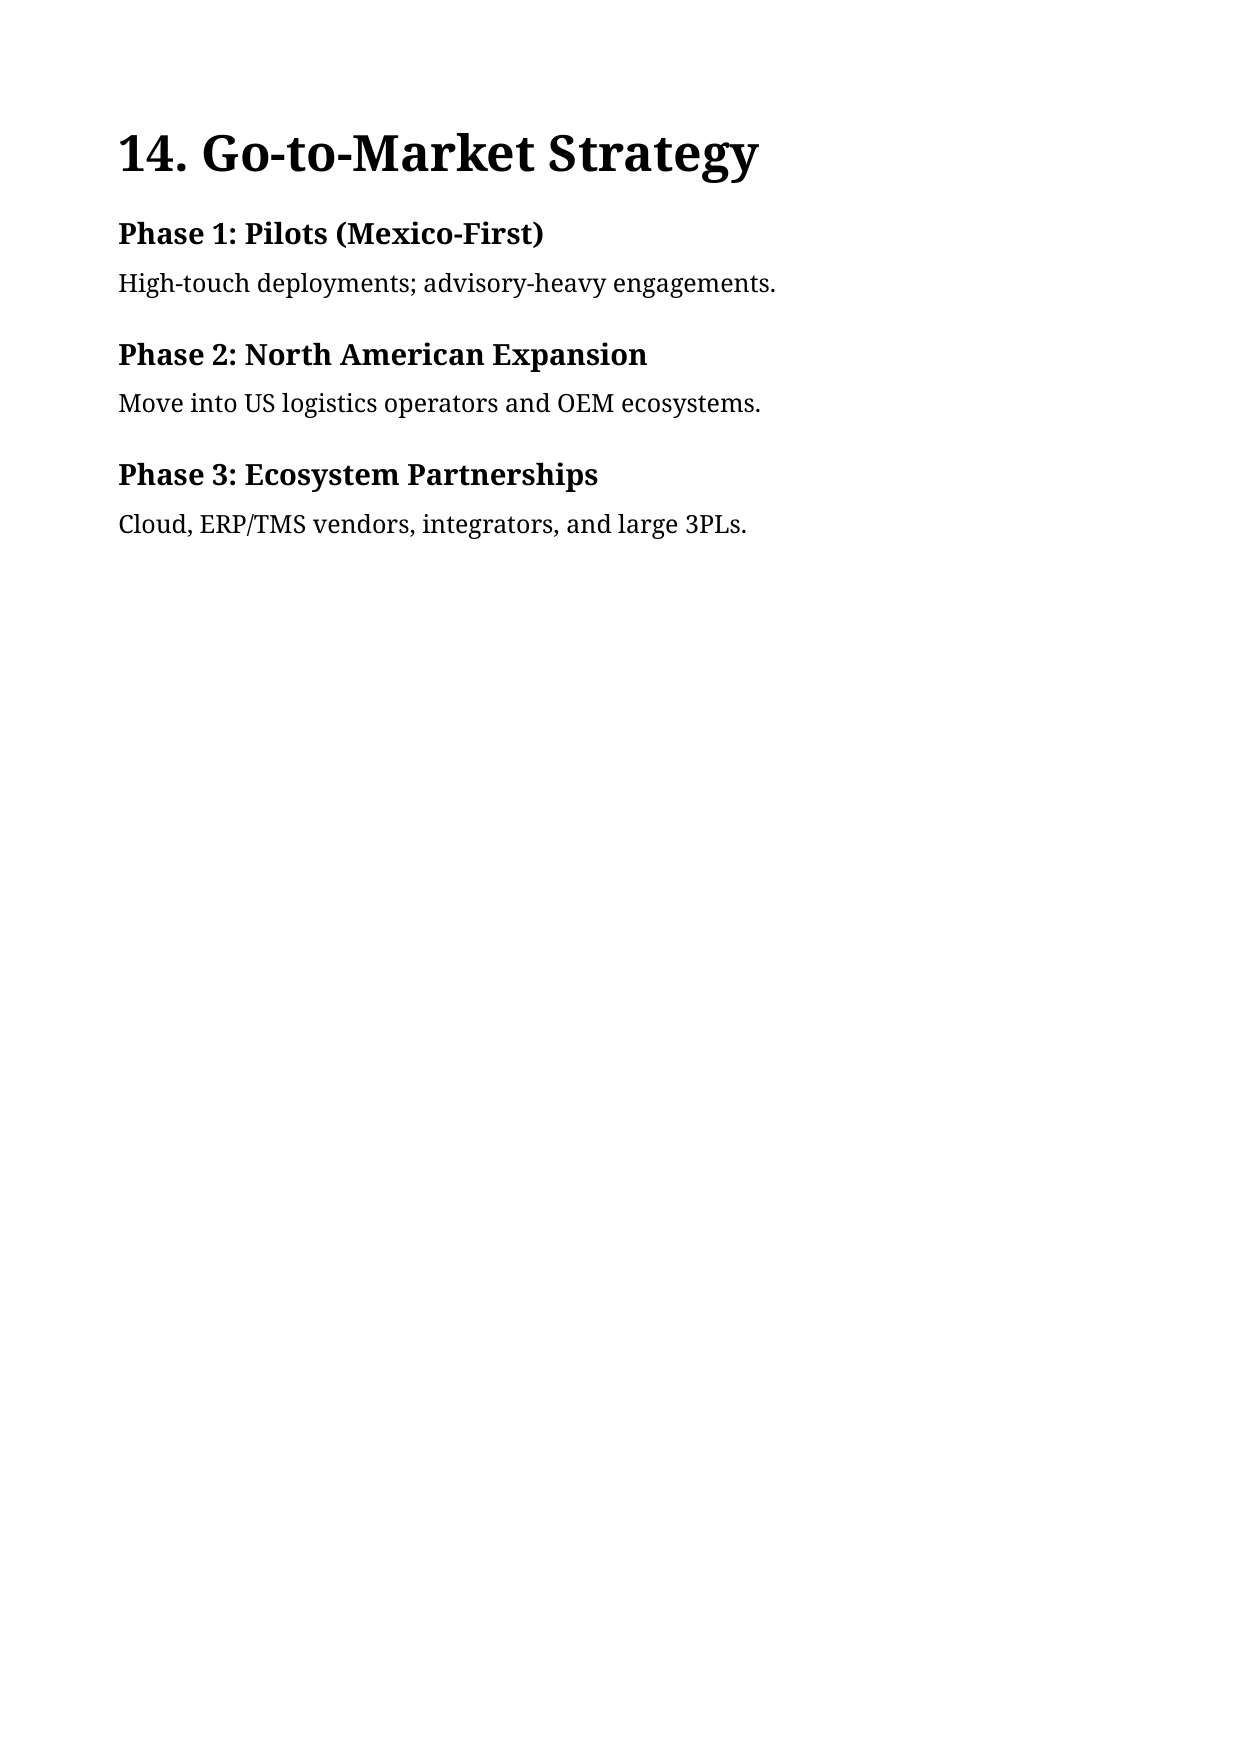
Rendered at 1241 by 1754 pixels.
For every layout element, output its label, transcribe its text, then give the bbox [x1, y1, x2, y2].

subtitle Phase 3: Ecosystem Partnerships [118, 454, 1122, 494]
subtitle Phase 1: Pilots (Mexico-First) [118, 213, 1122, 253]
text Cloud, ERP/TMS vendors, integrators, and large 3PLs. [118, 507, 1122, 541]
subtitle Phase 2: North American Expansion [118, 334, 1122, 373]
text Move into US logistics operators and OEM ecosystems. [118, 386, 1122, 420]
subtitle 14. Go-to-Market Strategy [118, 118, 1122, 186]
text High-touch deployments; advisory-heavy engagements. [118, 266, 1122, 299]
